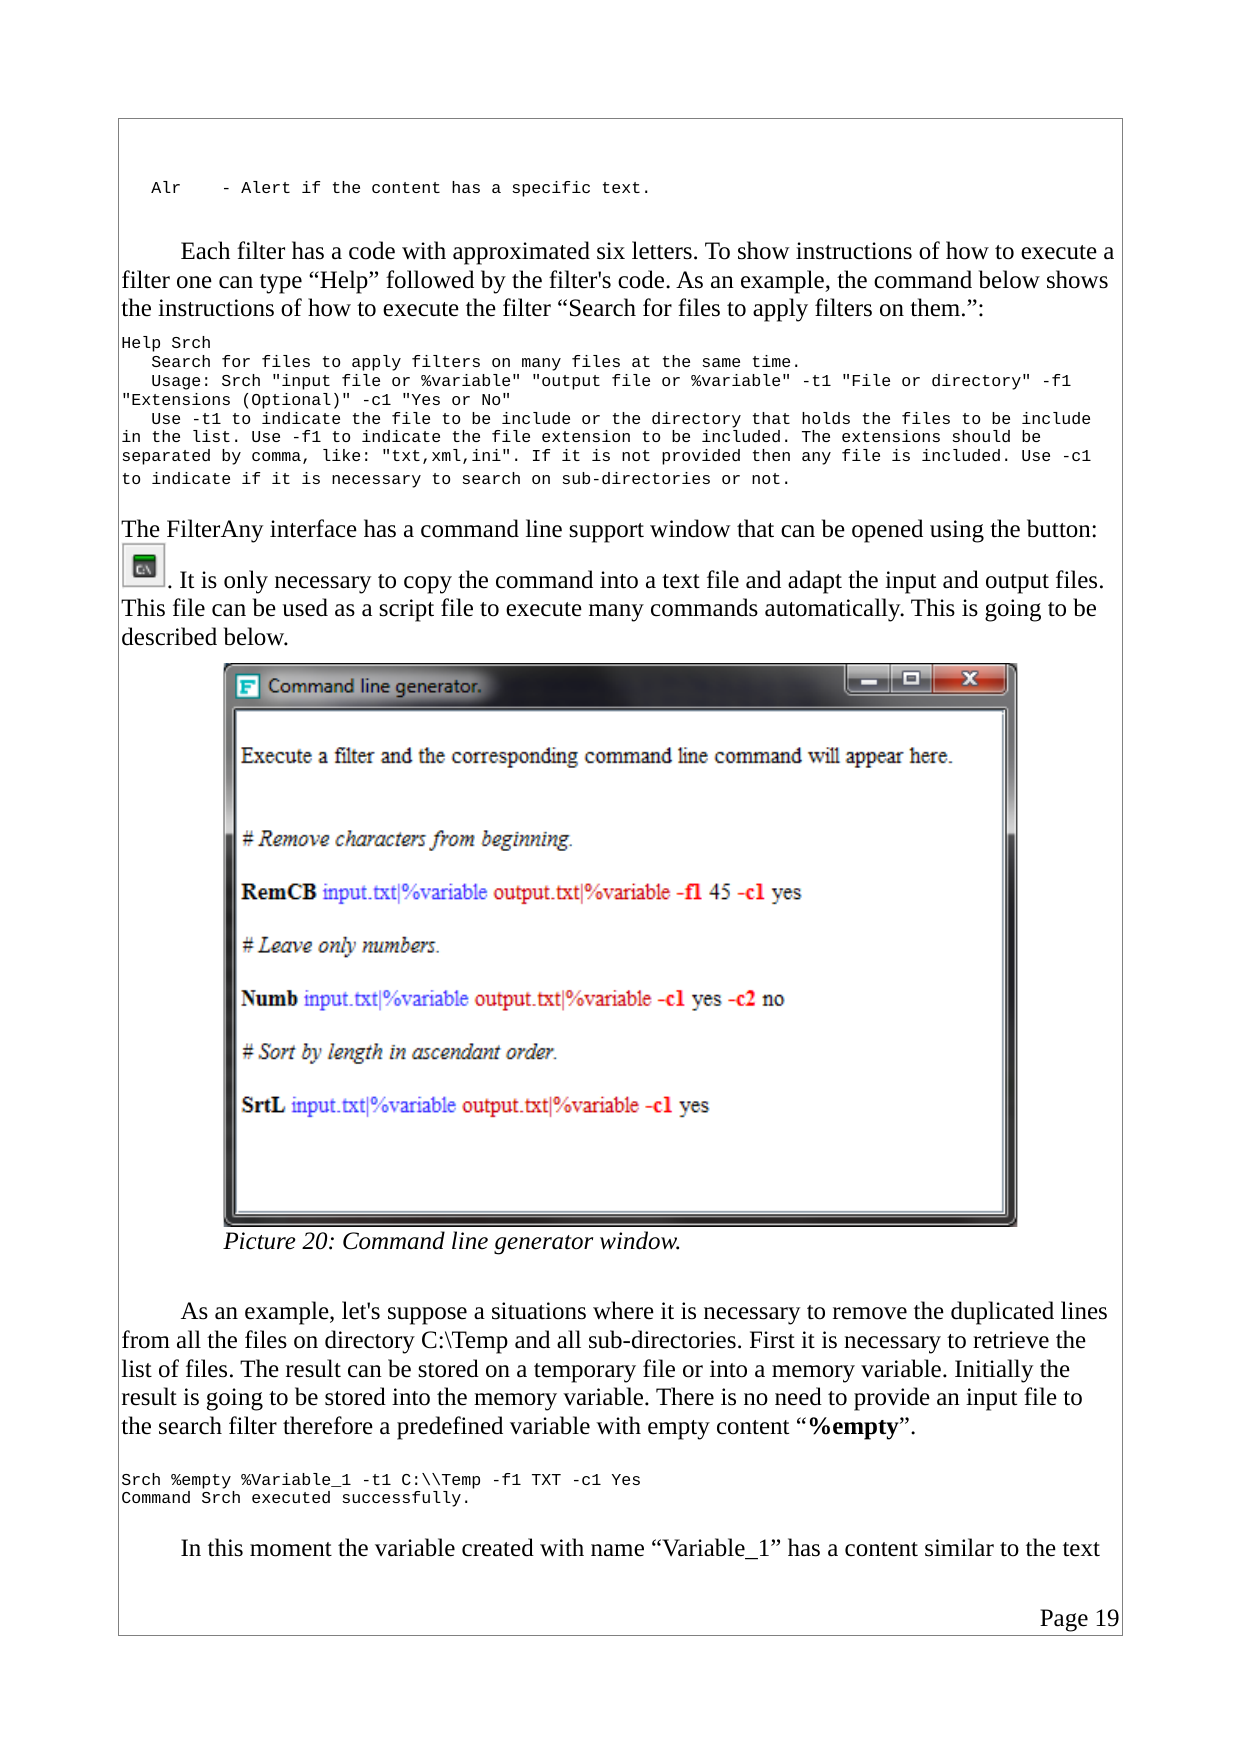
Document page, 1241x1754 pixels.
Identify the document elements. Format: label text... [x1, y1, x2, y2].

text Alr - Alert if the content has a specific text. [121, 179, 1119, 198]
picture [121, 542, 167, 589]
text The FilterAny interface has a command line support window that can be opened using the button:. It is only necessary to copy the command into a text file and adapt the input and output files. This file can be used as a script file to execute many commands automatically. This is going to be described below. [121, 514, 1119, 651]
text Srch %empty %Variable_1 -t1 C:\\Temp -f1 TXT -c1 Yes [121, 1471, 1119, 1490]
text Picture 20: Command line generator window. [223, 1227, 1017, 1255]
text Each filter has a code with approximated six letters. To show instructions of how to execute a filter one can type “Help” followed by the filter's code. As an example, the command below shows the instructions of how to execute the filter “Search for files to apply filters on them.”: [121, 236, 1119, 322]
text Search for files to apply filters on many files at the same time. [121, 354, 1119, 372]
text Help Srch [121, 335, 1119, 354]
text Command Srch executed successfully. [121, 1490, 1119, 1509]
text Use -t1 to indicate the file to be include or the directory that holds the files to be include in the list. Use -f1 to indicate the file extension to be included. The extensions should be separated by comma, like: "txt,xml,ini". If it is not provided then any file is included. Use -c1 to indicate if it is necessary to search on sub-directories or not. [121, 410, 1119, 490]
text In this moment the variable created with name “Variable_1” has a content similar to the text [121, 1533, 1119, 1561]
text Usage: Srch "input file or %variable" "output file or %variable" -t1 "File or directory" -f1 "Extensions (Optional)" -c1 "Yes or No" [121, 372, 1119, 410]
picture [223, 663, 1018, 1227]
text As an example, let's suppose a situations where it is necessary to remove the duplicated lines from all the files on directory C:\Temp and all sub-directories. First it is necessary to retrieve the list of files. The result can be stored on a temporary file or into a memory variable. Initially the result is going to be stored into the memory variable. There is no need to provide an input file to the search filter therefore a predefined variable with empty content “%empty”. [121, 1296, 1119, 1440]
